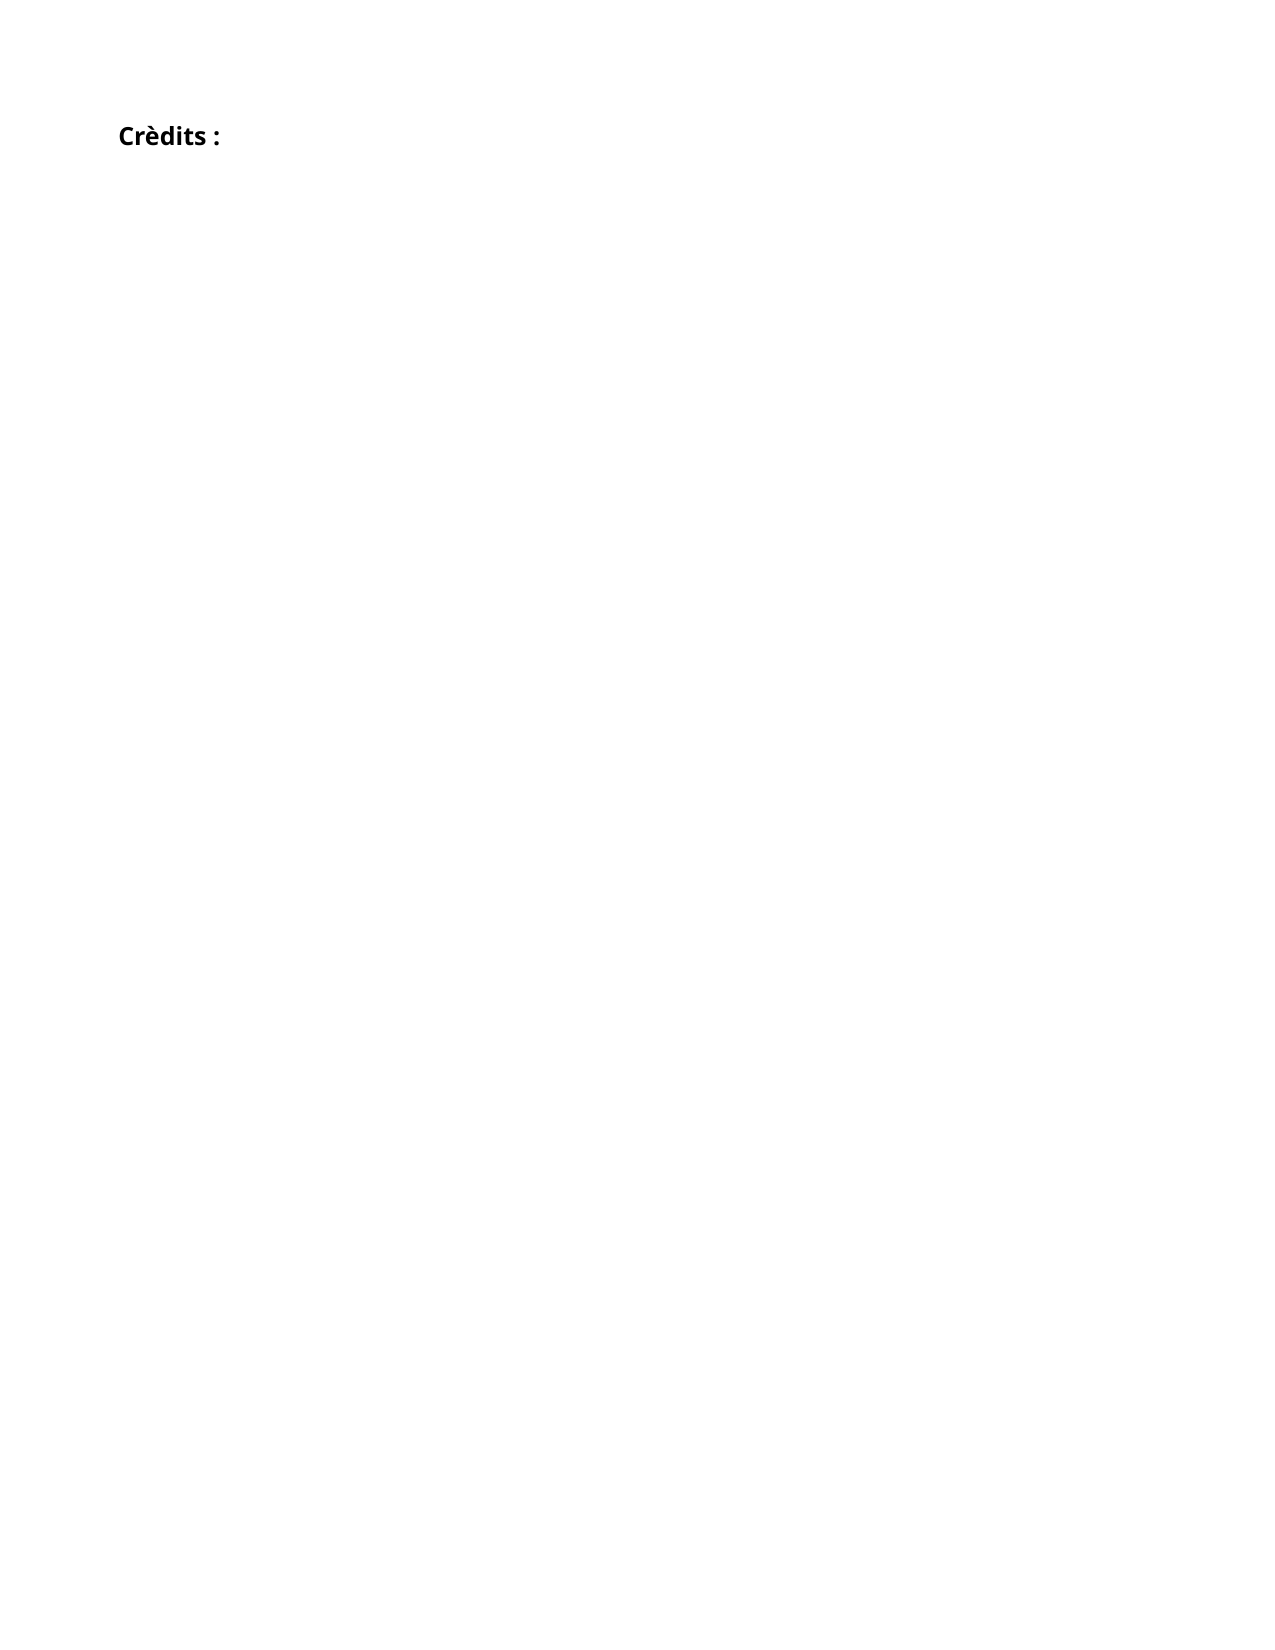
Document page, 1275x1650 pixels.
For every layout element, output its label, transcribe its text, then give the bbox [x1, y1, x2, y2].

text Crèdits : [118, 118, 1157, 152]
